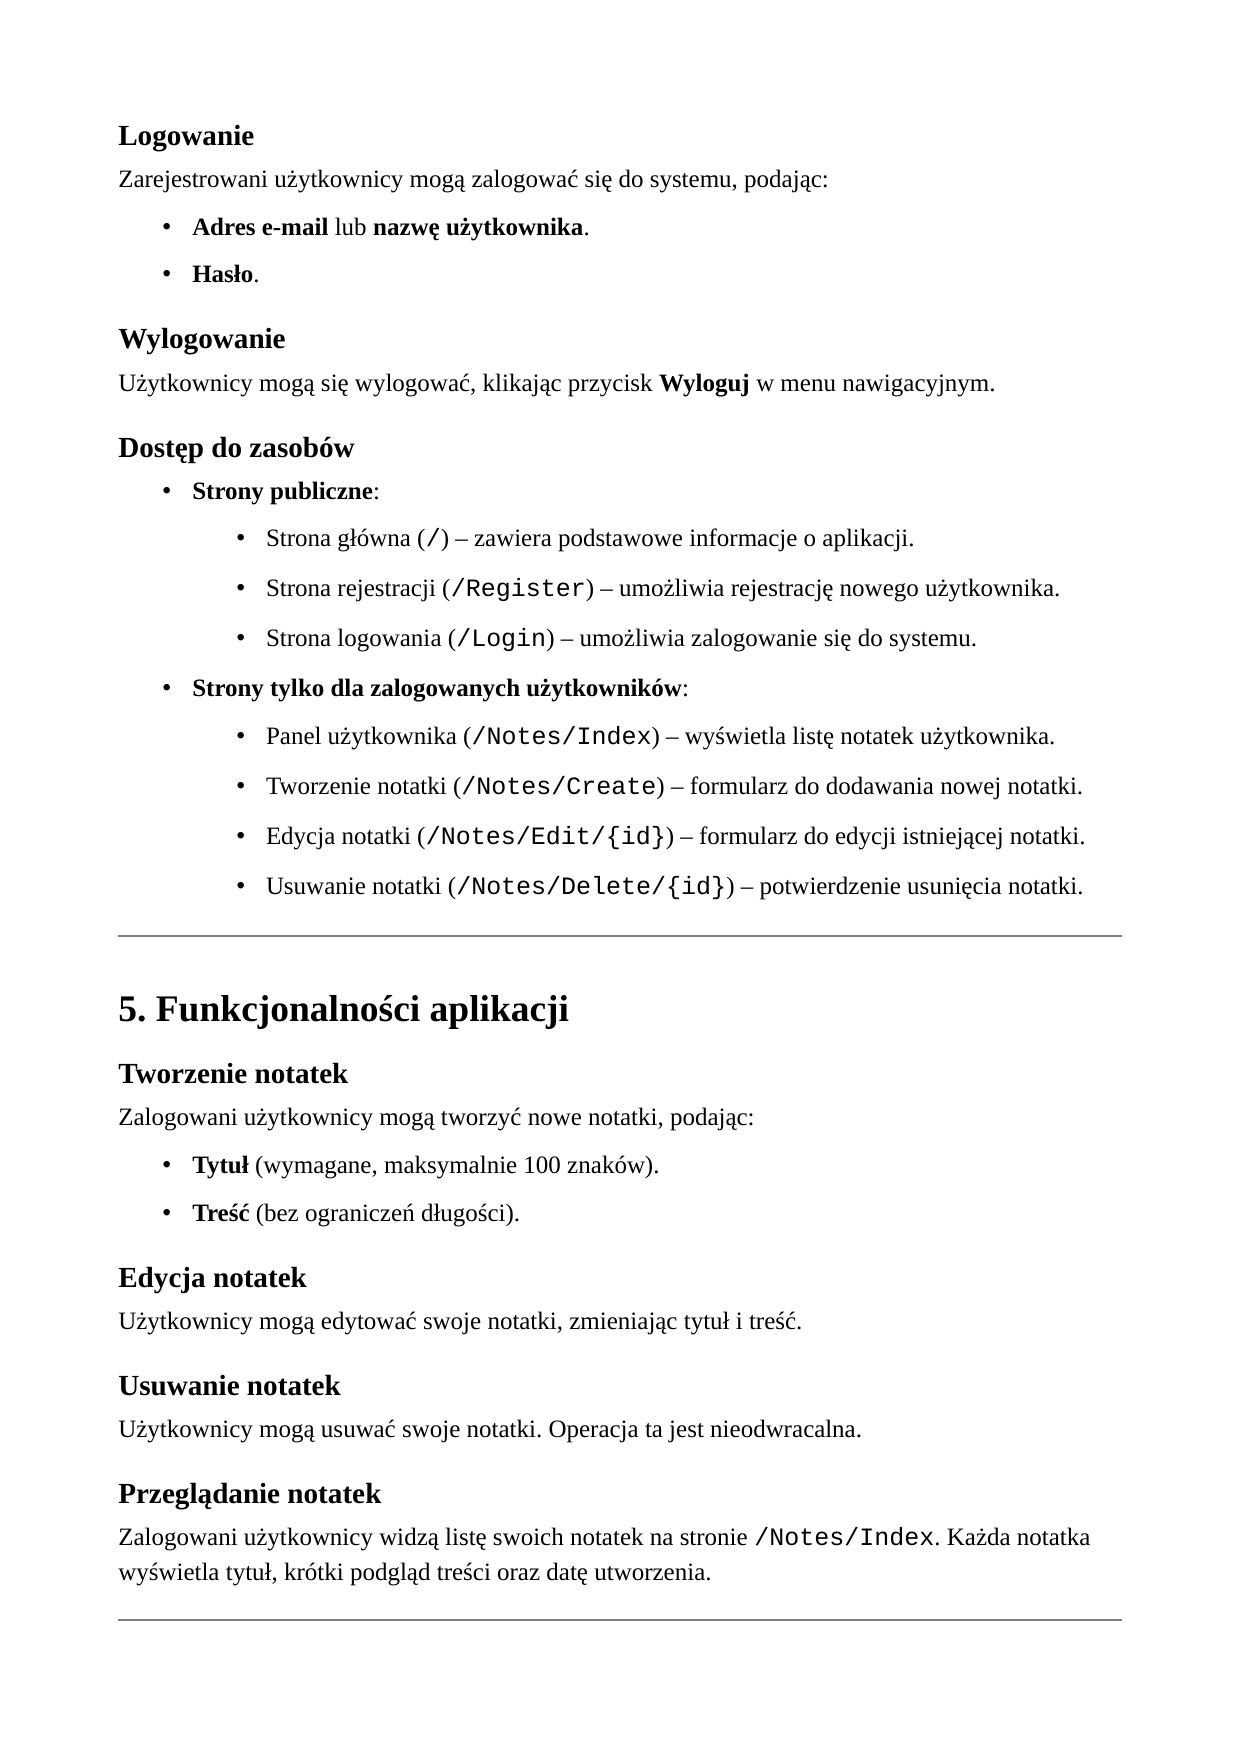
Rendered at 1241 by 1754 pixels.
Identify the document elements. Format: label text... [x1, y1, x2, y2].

subtitle Dostęp do zasobów [118, 430, 1122, 463]
text Użytkownicy mogą edytować swoje notatki, zmieniając tytuł i treść. [118, 1306, 1122, 1334]
subtitle 5. Funkcjonalności aplikacji [118, 986, 1122, 1029]
list Panel użytkownika (/Notes/Index) – wyświetla listę notatek użytkownika. [236, 721, 1122, 752]
subtitle Tworzenie notatek [118, 1056, 1122, 1090]
list Hasło. [162, 259, 1122, 288]
list Strony publiczne: [162, 476, 1122, 504]
subtitle Logowanie [118, 118, 1122, 152]
list Strona logowania (/Login) – umożliwia zalogowanie się do systemu. [236, 623, 1122, 654]
list Strona główna (/) – zawiera podstawowe informacje o aplikacji. [236, 523, 1122, 554]
subtitle Usuwanie notatek [118, 1368, 1122, 1402]
text Użytkownicy mogą się wylogować, klikając przycisk Wyloguj w menu nawigacyjnym. [118, 368, 1122, 396]
subtitle Przeglądanie notatek [118, 1476, 1122, 1510]
list Strony tylko dla zalogowanych użytkowników: [162, 673, 1122, 702]
text Użytkownicy mogą usuwać swoje notatki. Operacja ta jest nieodwracalna. [118, 1414, 1122, 1443]
subtitle Edycja notatek [118, 1260, 1122, 1293]
list Adres e-mail lub nazwę użytkownika. [162, 212, 1122, 241]
list Tworzenie notatki (/Notes/Create) – formularz do dodawania nowej notatki. [236, 771, 1122, 802]
text Zalogowani użytkownicy mogą tworzyć nowe notatki, podając: [118, 1102, 1122, 1131]
list Strona rejestracji (/Register) – umożliwia rejestrację nowego użytkownika. [236, 573, 1122, 604]
list Treść (bez ograniczeń długości). [162, 1198, 1122, 1226]
text Zalogowani użytkownicy widzą listę swoich notatek na stronie /Notes/Index. Każda notatka wyświetla tytuł, krótki podgląd treści oraz datę utworzenia. [118, 1522, 1122, 1586]
list Edycja notatki (/Notes/Edit/{id}) – formularz do edycji istniejącej notatki. [236, 821, 1122, 852]
list Usuwanie notatki (/Notes/Delete/{id}) – potwierdzenie usunięcia notatki. [236, 871, 1122, 902]
subtitle Wylogowanie [118, 322, 1122, 355]
text Zarejestrowani użytkownicy mogą zalogować się do systemu, podając: [118, 164, 1122, 193]
list Tytuł (wymagane, maksymalnie 100 znaków). [162, 1150, 1122, 1179]
